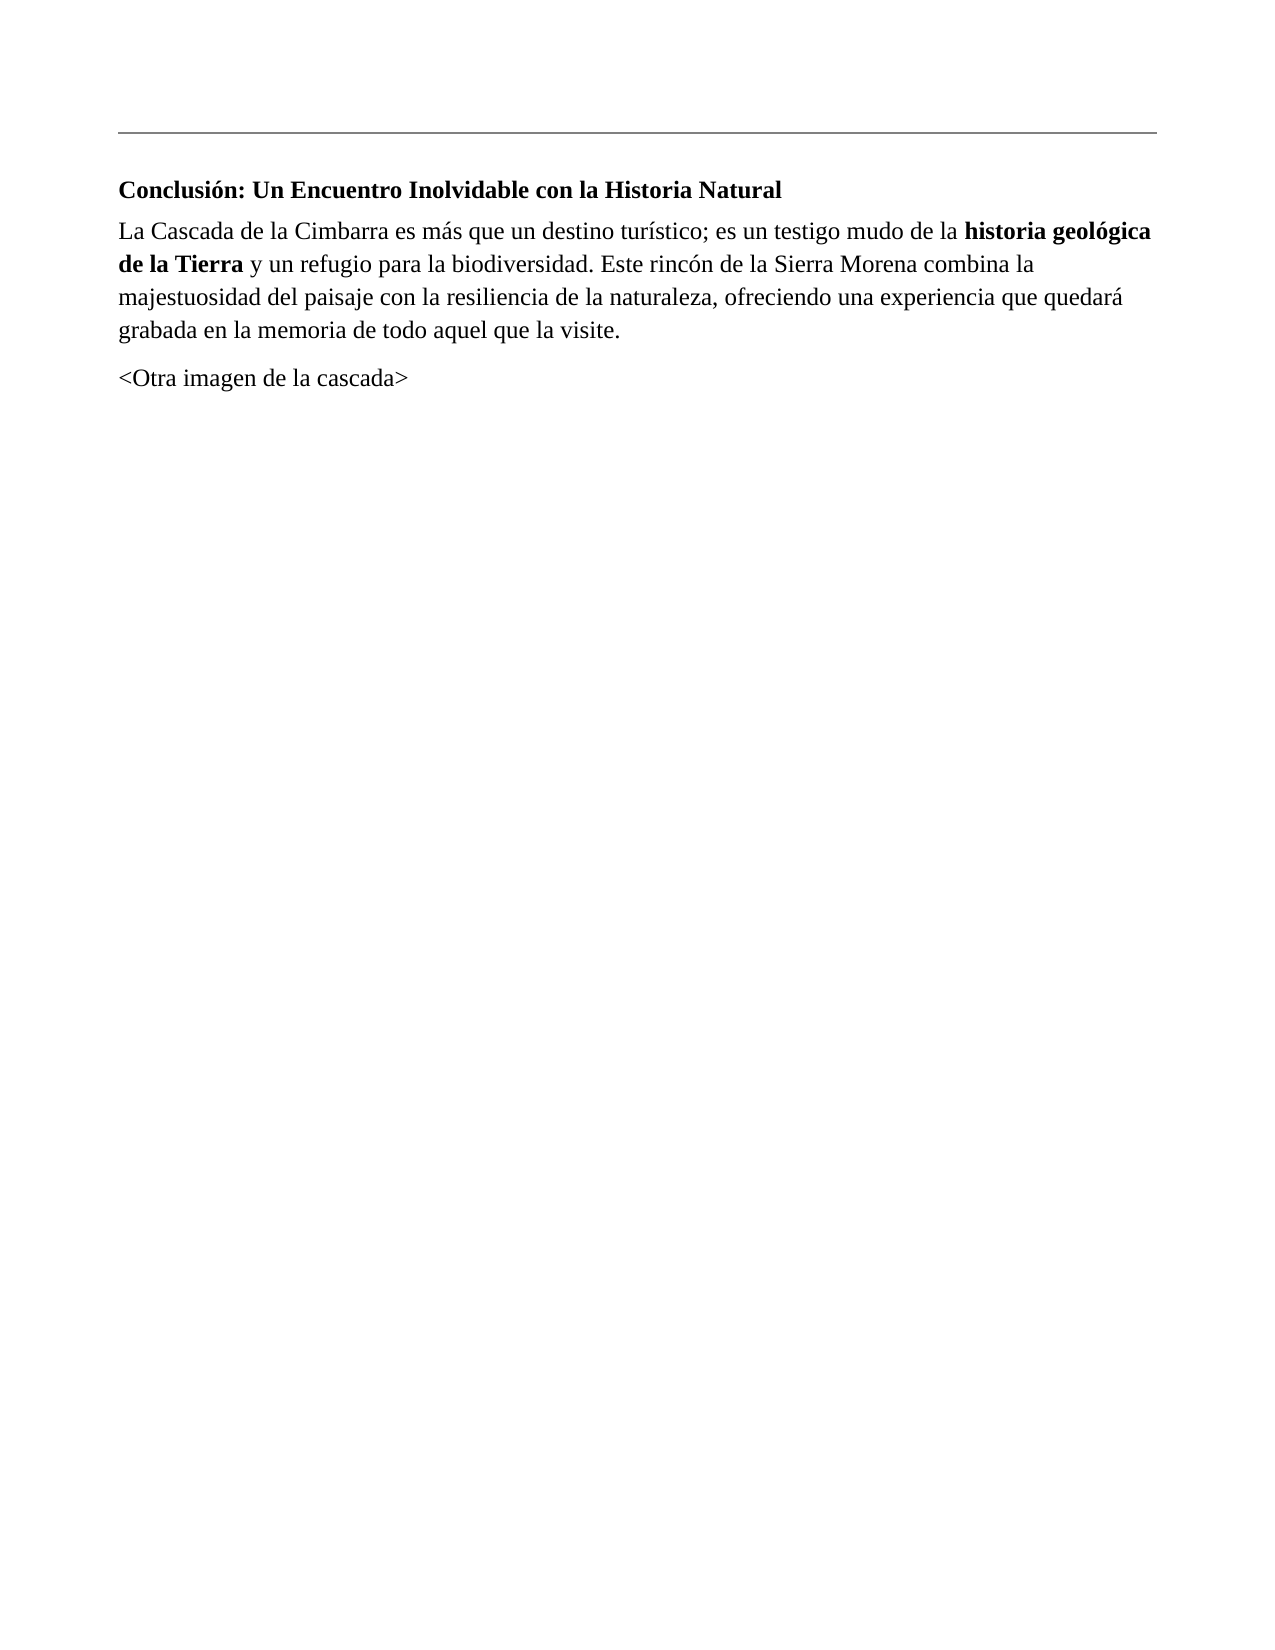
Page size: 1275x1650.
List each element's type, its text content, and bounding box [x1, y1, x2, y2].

subtitle Conclusión: Un Encuentro Inolvidable con la Historia Natural [118, 175, 1157, 204]
text <Otra imagen de la cascada> [118, 363, 1157, 392]
text La Cascada de la Cimbarra es más que un destino turístico; es un testigo mudo de la historia geológica de la Tierra y un refugio para la biodiversidad. Este rincón de la Sierra Morena combina la majestuosidad del paisaje con la resiliencia de la naturaleza, ofreciendo una experiencia que quedará grabada en la memoria de todo aquel que la visite. [118, 216, 1157, 344]
